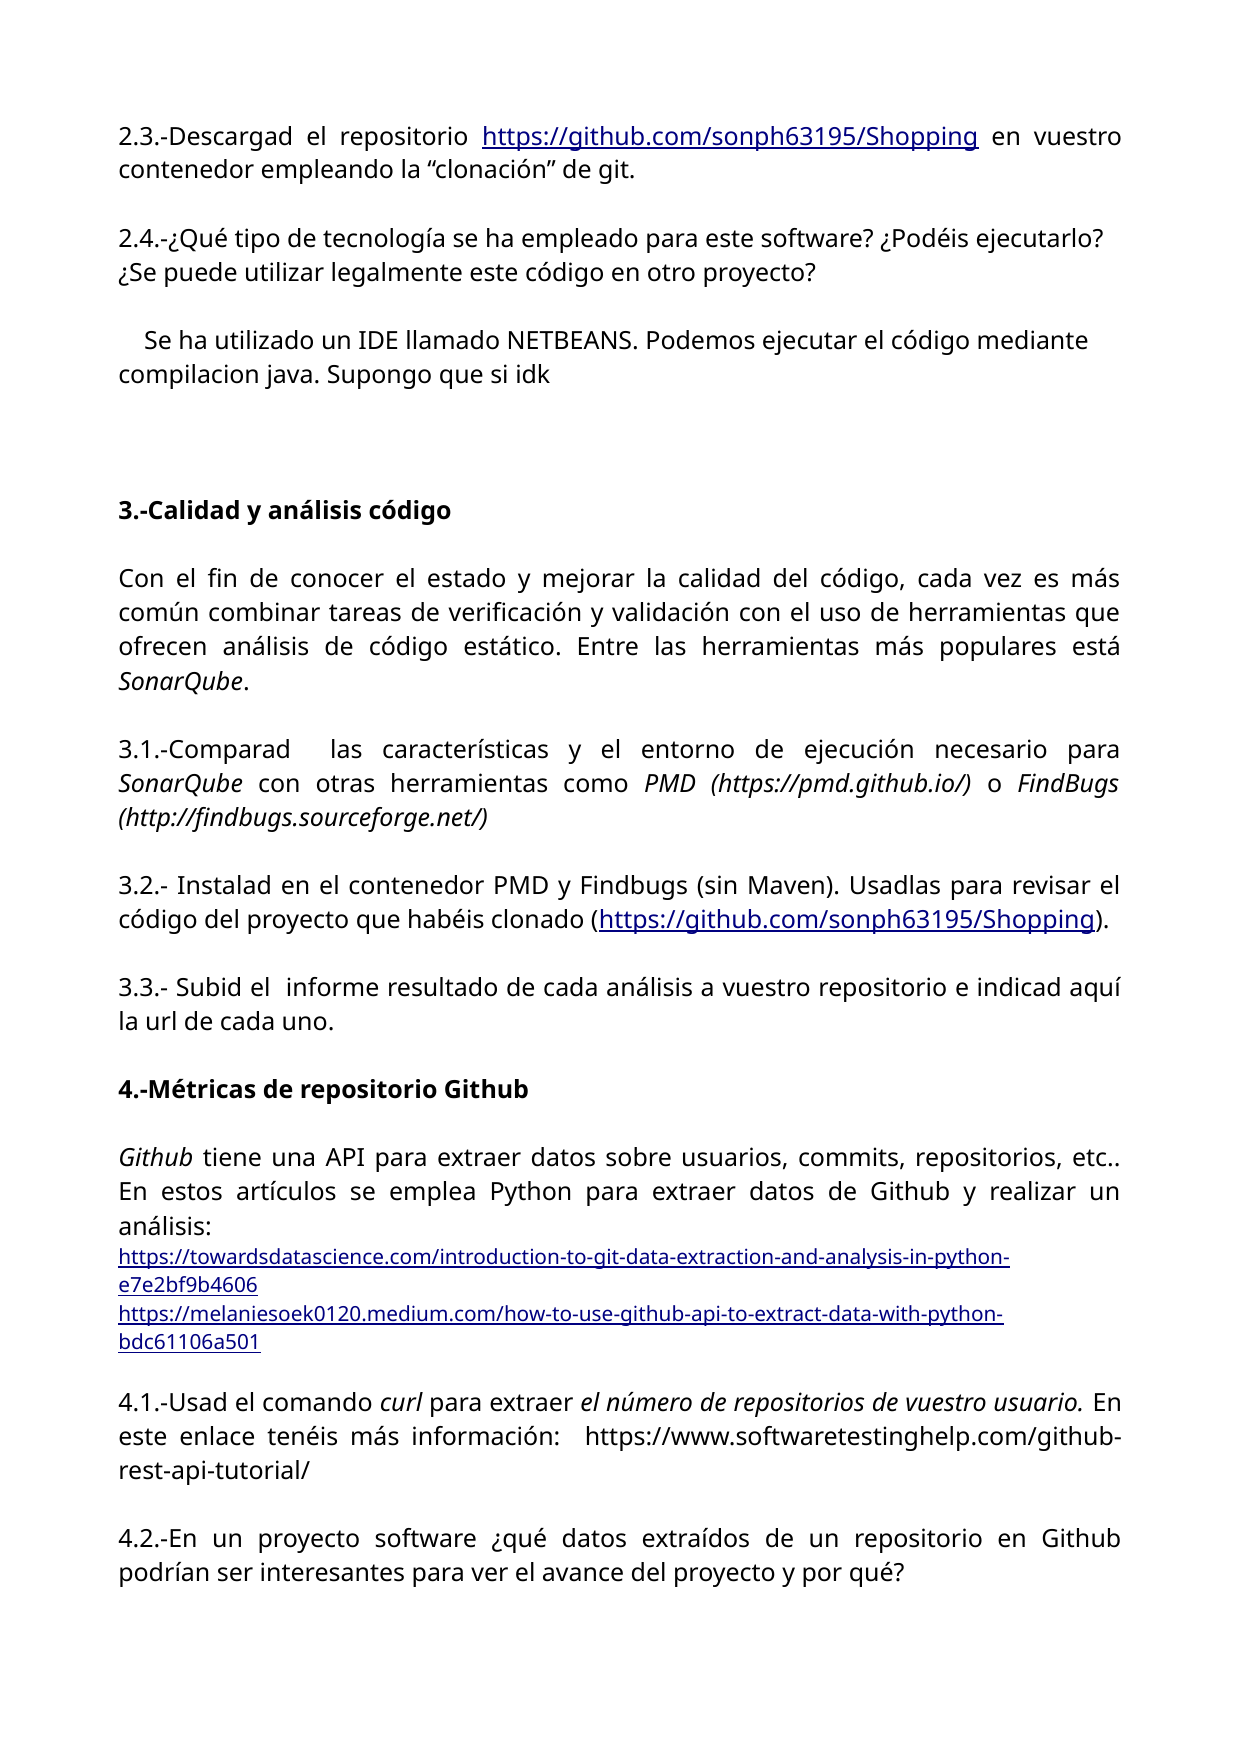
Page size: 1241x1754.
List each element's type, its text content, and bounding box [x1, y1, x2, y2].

text 2.4.-¿Qué tipo de tecnología se ha empleado para este software? ¿Podéis ejecutarlo? ¿Se puede utilizar legalmente este código en otro proyecto? [118, 220, 1122, 288]
text https://towardsdatascience.com/introduction-to-git-data-extraction-and-analysis-in-python-e7e2bf9b4606 [118, 1242, 1122, 1299]
text 4.1.-Usad el comando curl para extraer el número de repositorios de vuestro usuario. En este enlace tenéis más información: https://www.softwaretestinghelp.com/github-rest-api-tutorial/ [118, 1384, 1122, 1487]
text 4.-Métricas de repositorio Github [118, 1072, 1122, 1106]
text 2.3.-Descargad el repositorio https://github.com/sonph63195/Shopping en vuestro contenedor empleando la “clonación” de git. [118, 118, 1122, 186]
text Se ha utilizado un IDE llamado NETBEANS. Podemos ejecutar el código mediante compilacion java. Supongo que si idk [118, 322, 1122, 391]
text 3.3.- Subid el informe resultado de cada análisis a vuestro repositorio e indicad aquí la url de cada uno. [118, 970, 1122, 1038]
text 3.-Calidad y análisis código [118, 493, 1122, 527]
text 3.1.-Comparad las características y el entorno de ejecución necesario para SonarQube con otras herramientas como PMD (https://pmd.github.io/) o FindBugs (http://findbugs.sourceforge.net/) [118, 731, 1122, 833]
text Con el fin de conocer el estado y mejorar la calidad del código, cada vez es más común combinar tareas de verificación y validación con el uso de herramientas que ofrecen análisis de código estático. Entre las herramientas más populares está SonarQube. [118, 561, 1122, 697]
text 3.2.- Instalad en el contenedor PMD y Findbugs (sin Maven). Usadlas para revisar el código del proyecto que habéis clonado (https://github.com/sonph63195/Shopping). [118, 867, 1122, 936]
text https://melaniesoek0120.medium.com/how-to-use-github-api-to-extract-data-with-python-bdc61106a501 [118, 1299, 1122, 1356]
text 4.2.-En un proyecto software ¿qué datos extraídos de un repositorio en Github podrían ser interesantes para ver el avance del proyecto y por qué? [118, 1521, 1122, 1589]
text Github tiene una API para extraer datos sobre usuarios, commits, repositorios, etc.. En estos artículos se emplea Python para extraer datos de Github y realizar un análisis: [118, 1140, 1122, 1242]
